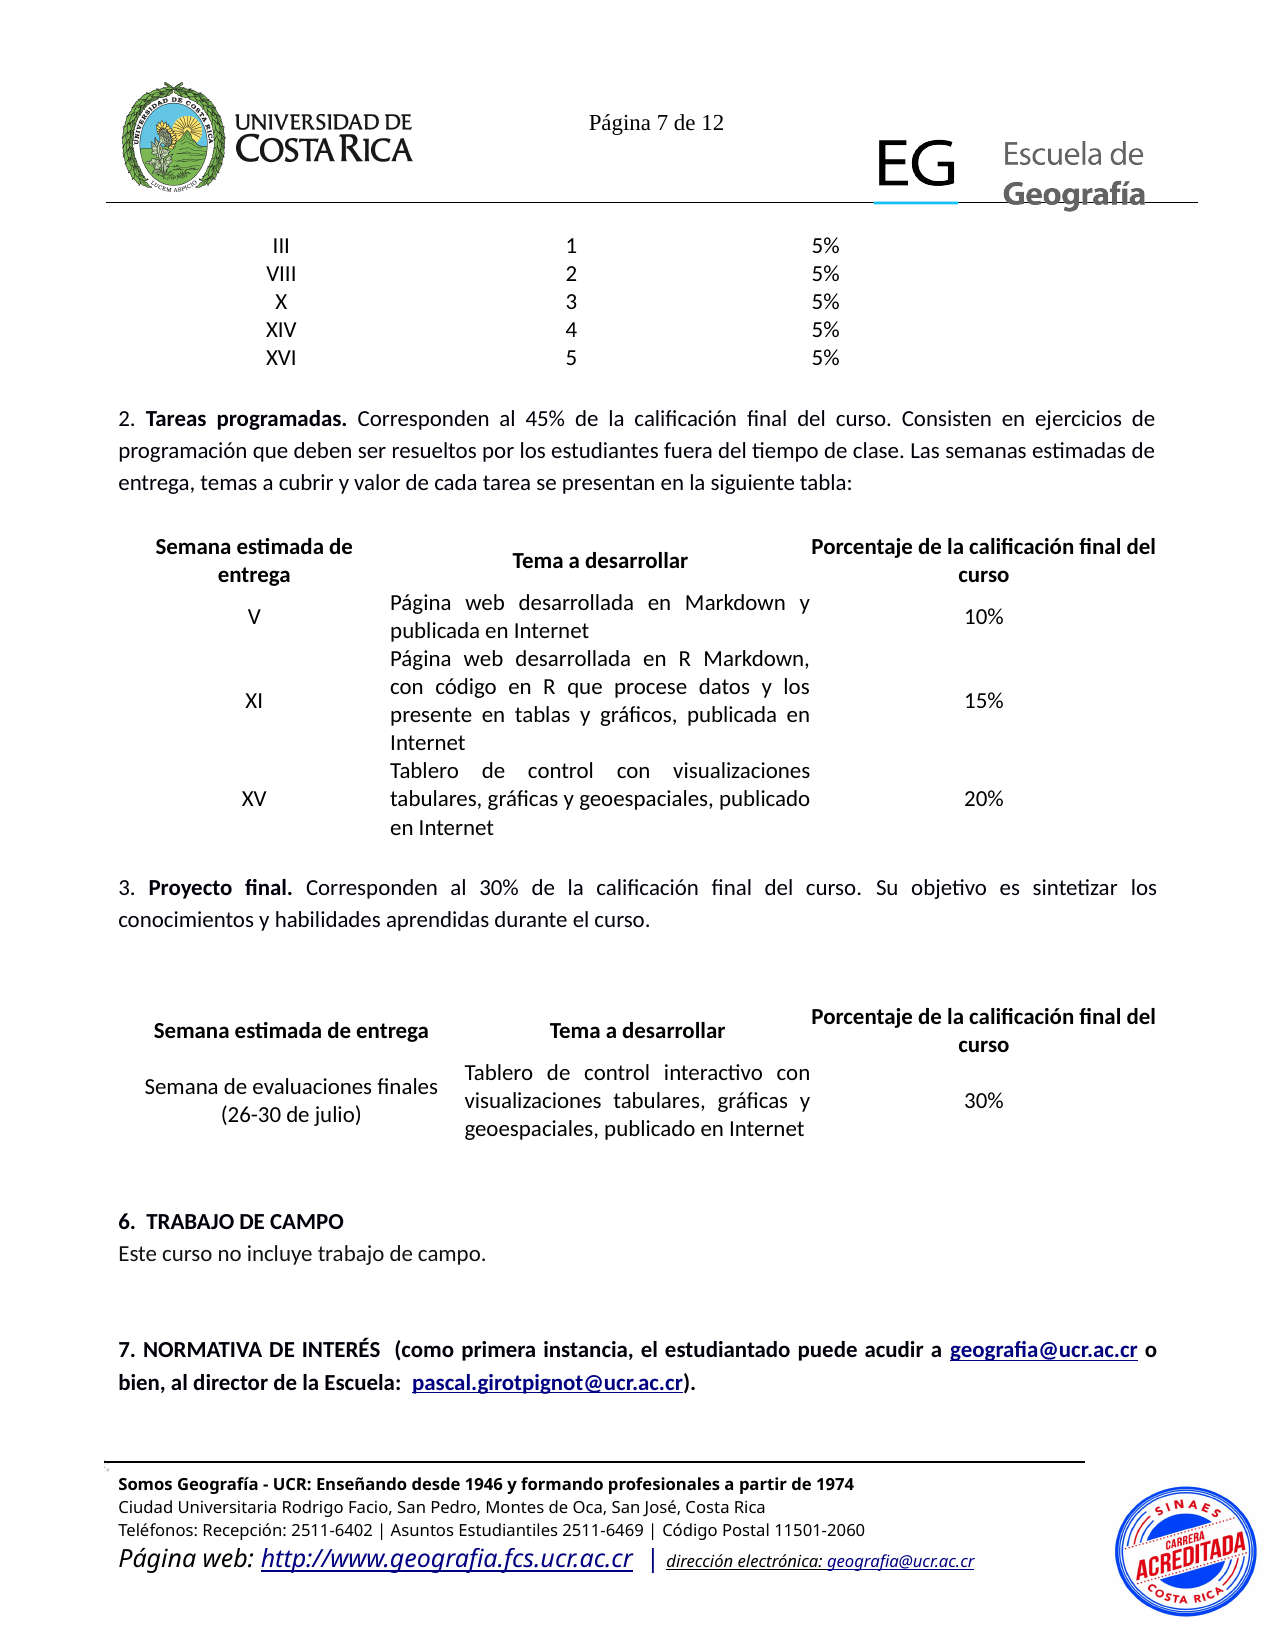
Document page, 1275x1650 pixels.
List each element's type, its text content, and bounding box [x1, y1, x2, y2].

table_cell Página web desarrollada en R Markdown, con código en R que procese datos y los presente en tablas y gráficos, publicada en Internet [390, 645, 811, 757]
table_cell Página web desarrollada en Markdown y publicada en Internet [390, 589, 811, 644]
picture [103, 1452, 110, 1479]
table_header Tema a desarrollar [464, 1003, 811, 1058]
table_cell 5% [698, 231, 952, 259]
table_cell 5% [698, 288, 952, 315]
table_header Tema a desarrollar [390, 533, 811, 588]
table_cell Semana de evaluaciones finales (26-30 de julio) [118, 1059, 464, 1142]
table_cell X [118, 288, 444, 315]
text 6. TRABAJO DE CAMPO [118, 1207, 1157, 1235]
table_header Semana estimada de entrega [118, 1003, 464, 1058]
table_cell 5% [698, 259, 952, 287]
table_cell Tablero de control con visualizaciones tabulares, gráficas y geoespaciales, publicado en Internet [390, 757, 811, 841]
table_cell 5% [698, 315, 952, 343]
table_cell V [118, 589, 390, 644]
table_cell XIV [118, 315, 444, 343]
table_cell 10% [811, 589, 1157, 644]
table_header Semana estimada de entrega [118, 533, 390, 588]
table_cell 2 [444, 259, 698, 287]
text 2. Tareas programadas. Corresponden al 45% de la calificación final del curso. Consisten en ejercicios de programación que deben ser resueltos por los estudiantes fuera del tiempo de clase. Las semanas estimadas de entrega, temas a cubrir y valor de cada tarea se presentan en la siguiente tabla: [118, 404, 1157, 496]
table_cell 1 [444, 231, 698, 259]
table_header Porcentaje de la calificación final del curso [811, 533, 1157, 588]
table_cell XV [118, 757, 390, 841]
table_cell III [118, 231, 444, 259]
table_cell 5% [698, 344, 952, 371]
table_header Porcentaje de la calificación final del curso [811, 1003, 1157, 1058]
picture [1101, 1482, 1274, 1622]
text Este curso no incluye trabajo de campo. [118, 1239, 1157, 1267]
table_cell 4 [444, 315, 698, 343]
table_cell XI [118, 645, 390, 757]
text 7. NORMATIVA DE INTERÉS (como primera instancia, el estudiantado puede acudir a geografia@ucr.ac.cr o bien, al director de la Escuela: pascal.girotpignot@ucr.ac.cr). [118, 1336, 1157, 1396]
table_cell 20% [811, 757, 1157, 841]
table_cell Tablero de control interactivo con visualizaciones tabulares, gráficas y geoespaciales, publicado en Internet [464, 1059, 811, 1142]
table_cell 15% [811, 645, 1157, 757]
table_cell XVI [118, 344, 444, 371]
text 3. Proyecto final. Corresponden al 30% de la calificación final del curso. Su objetivo es sintetizar los conocimientos y habilidades aprendidas durante el curso. [118, 873, 1157, 933]
table_cell 3 [444, 288, 698, 315]
table_cell 5 [444, 344, 698, 371]
picture [118, 76, 417, 197]
picture [849, 96, 1169, 247]
table_cell VIII [118, 259, 444, 287]
table_cell 30% [811, 1059, 1157, 1142]
